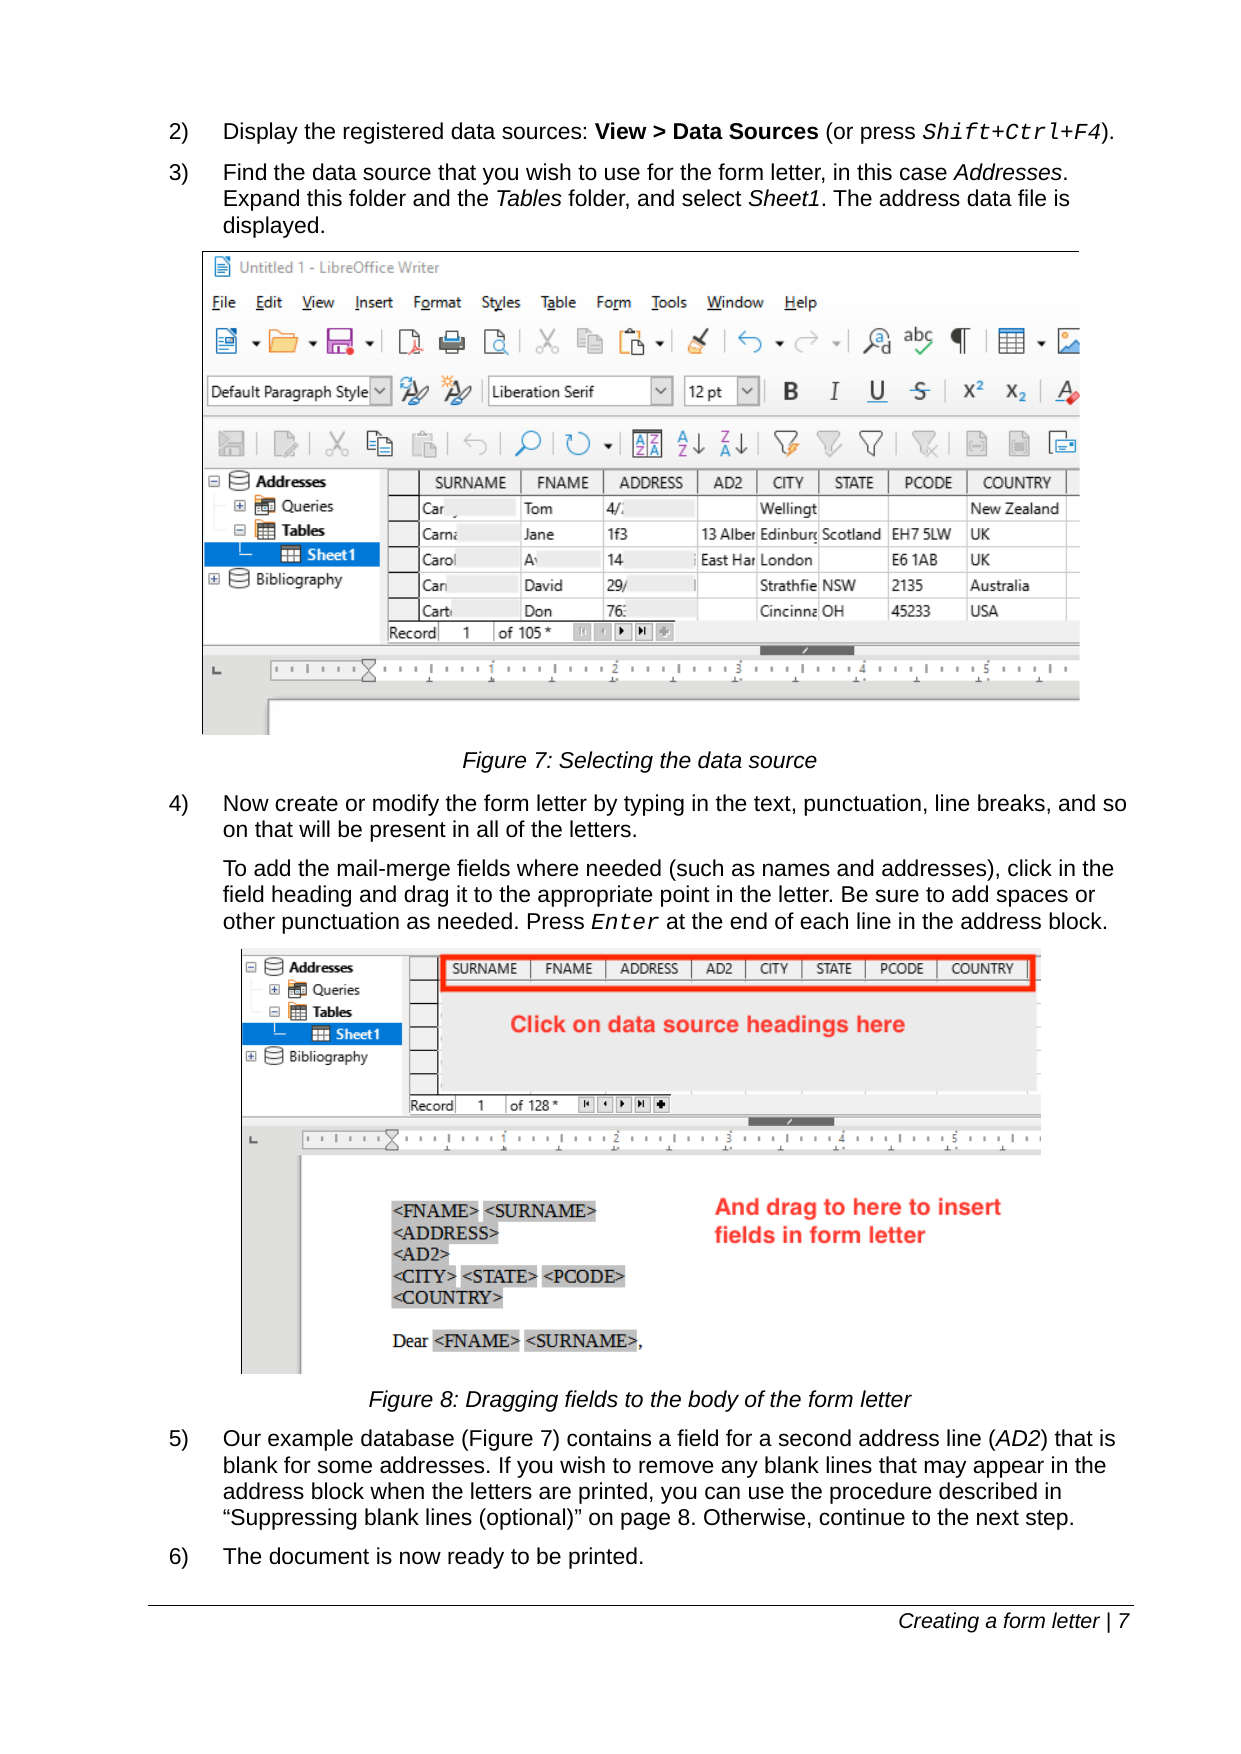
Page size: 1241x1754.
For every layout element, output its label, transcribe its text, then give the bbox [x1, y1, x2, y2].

text Figure 7: Selecting the data source [201, 747, 1081, 773]
list Our example database (Figure 7) contains a field for a second address line (AD2) that is blank for some addresses. If you wish to remove any blank lines that may appear in the address block when the letters are printed, you can use the procedure described in “Suppressing blank lines (optional)” on page 8. Otherwise, continue to the next step. [189, 1425, 1134, 1531]
text Figure 8: Dragging fields to the body of the form letter [239, 1386, 1042, 1413]
list To add the mail-merge fields where needed (such as names and addresses), click in the field heading and drag it to the appropriate point in the letter. Be sure to add spaces or other punctuation as needed. Press Enter at the end of each line in the address block. [189, 855, 1134, 936]
list Display the registered data sources: View > Data Sources (or press Shift+Ctrl+F4). [189, 118, 1134, 146]
picture [202, 250, 1080, 735]
picture [240, 948, 1041, 1374]
list Now create or modify the form letter by typing in the text, punctuation, line breaks, and so on that will be present in all of the letters. [189, 790, 1134, 843]
list Find the data source that you wish to use for the form letter, in this case Addresses. Expand this folder and the Tables folder, and select Sheet1. The address data file is displayed. [189, 159, 1134, 238]
list The document is now ready to be printed. [189, 1543, 1134, 1569]
